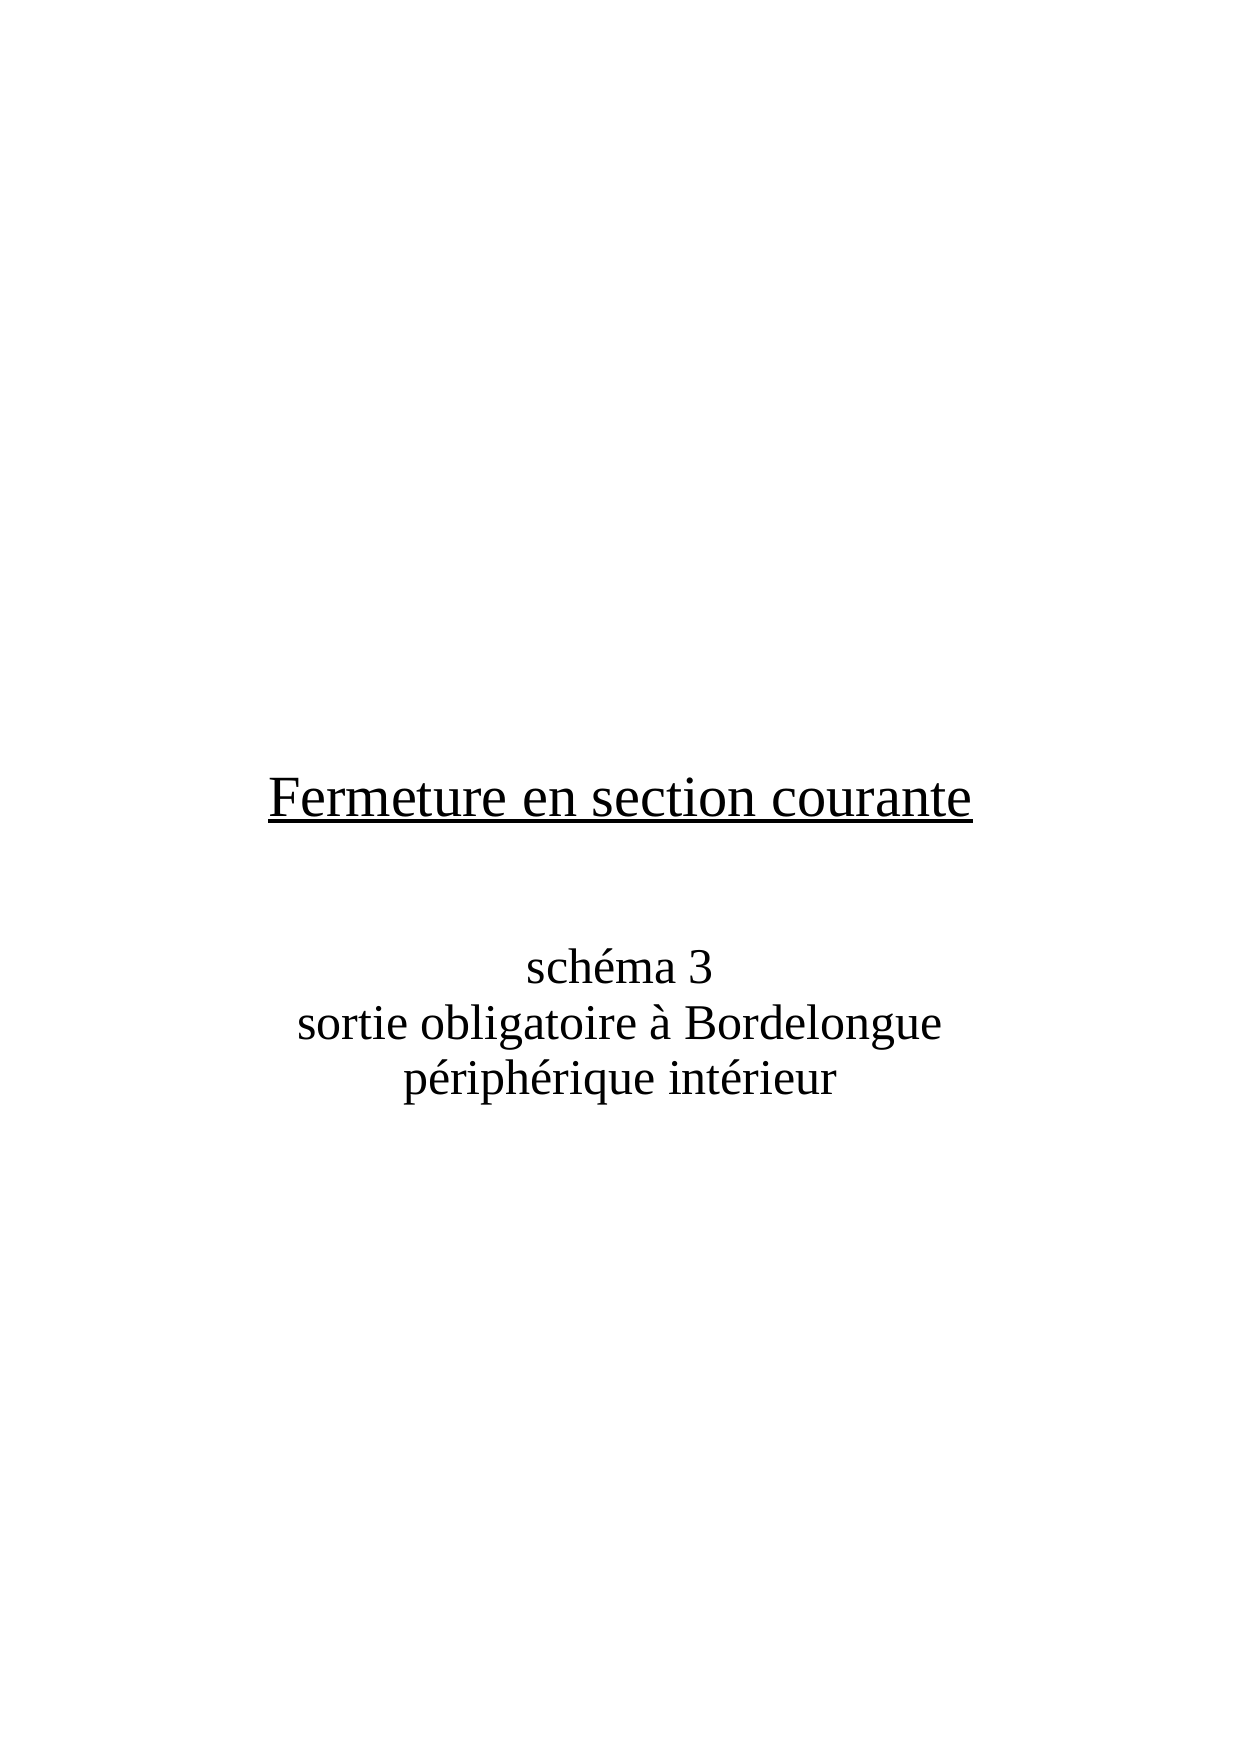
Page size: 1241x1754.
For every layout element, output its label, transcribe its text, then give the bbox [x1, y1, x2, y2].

text schéma 3 [118, 939, 1122, 995]
text Fermeture en section courante [118, 764, 1122, 828]
text périphérique intérieur [118, 1050, 1122, 1106]
text sortie obligatoire à Bordelongue [118, 995, 1122, 1050]
